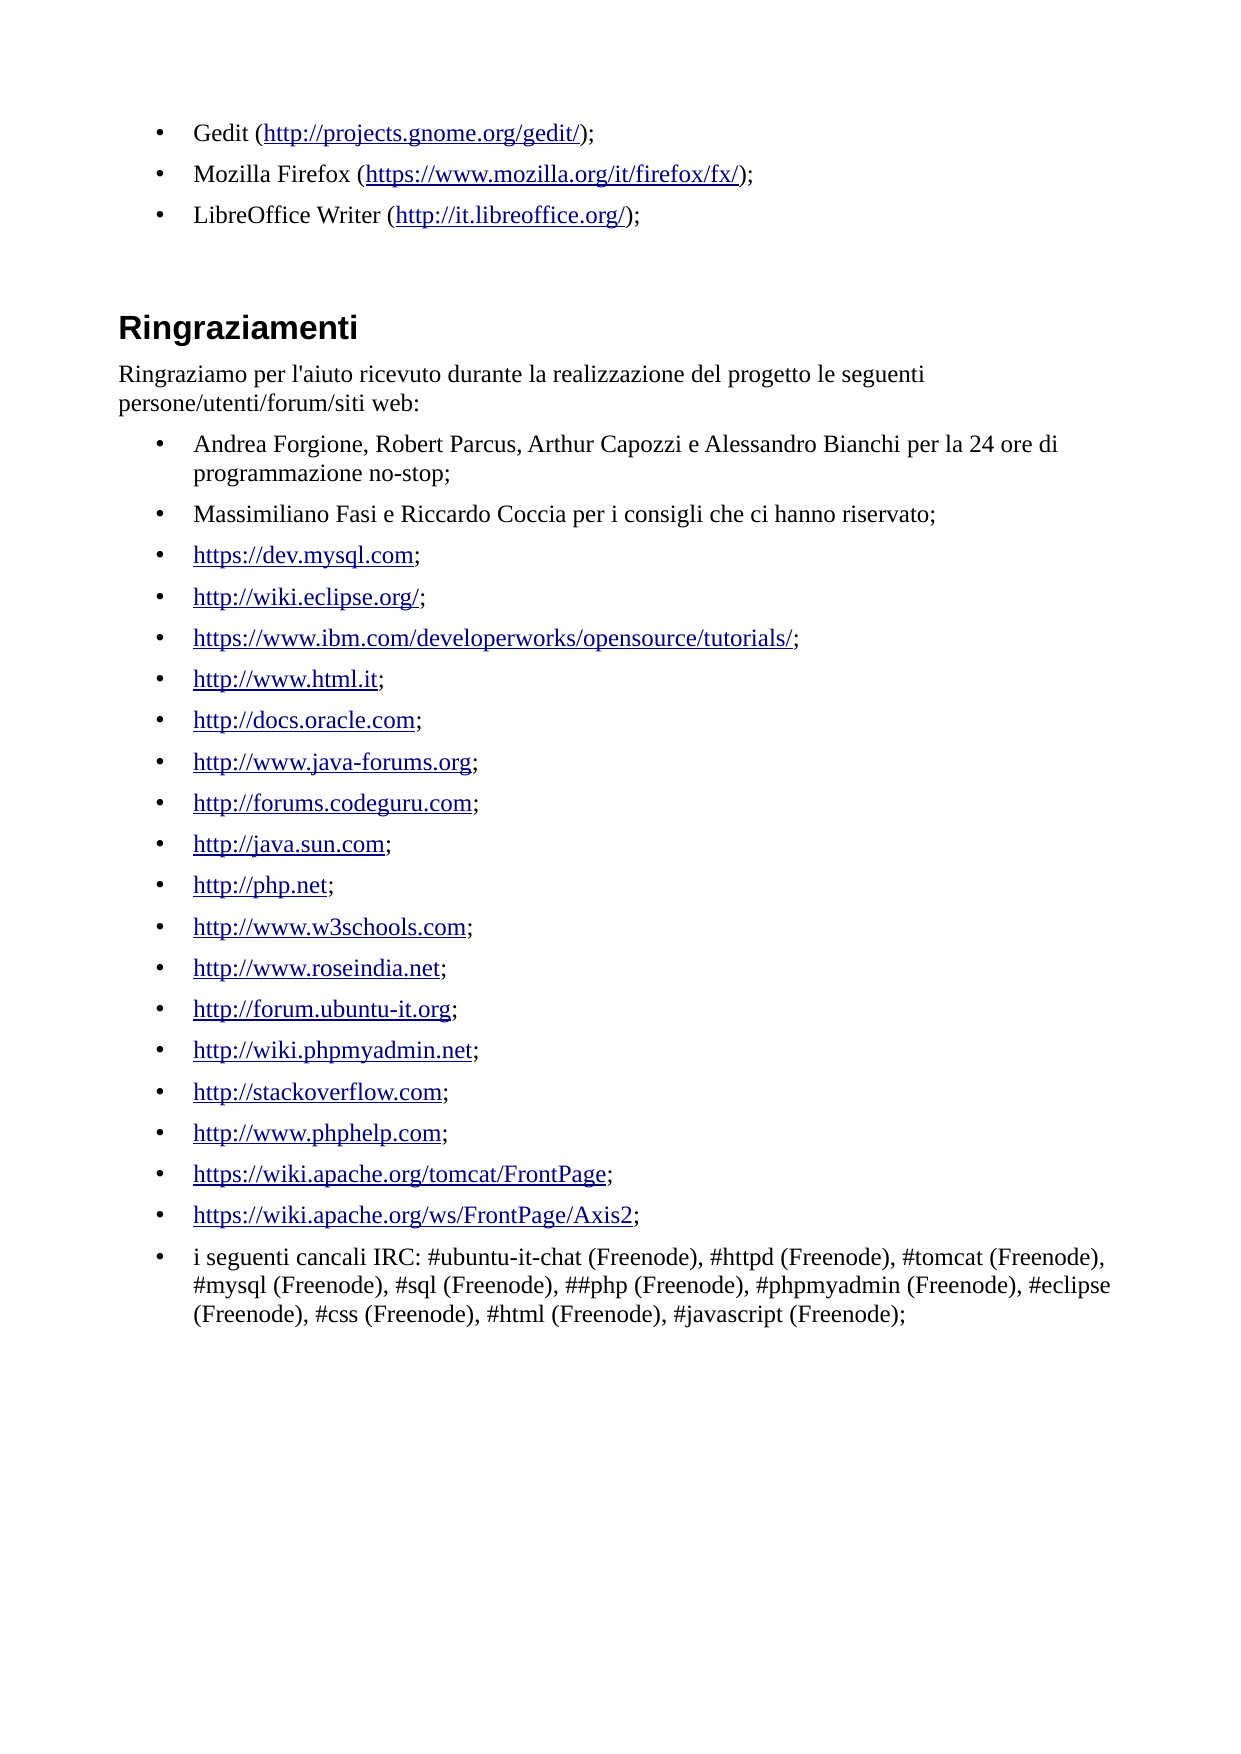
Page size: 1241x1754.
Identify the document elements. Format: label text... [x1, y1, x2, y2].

list http://www.phphelp.com; [156, 1118, 1122, 1147]
list Andrea Forgione, Robert Parcus, Arthur Capozzi e Alessandro Bianchi per la 24 ore di programmazione no-stop; [156, 429, 1122, 487]
text Ringraziamo per l'aiuto ricevuto durante la realizzazione del progetto le seguenti persone/utenti/forum/siti web: [118, 359, 1122, 417]
list http://www.roseindia.net; [156, 953, 1122, 982]
list Mozilla Firefox (https://www.mozilla.org/it/firefox/fx/); [156, 159, 1122, 188]
list http://docs.oracle.com; [156, 706, 1122, 734]
list Gedit (http://projects.gnome.org/gedit/); [156, 118, 1122, 147]
list http://forums.codeguru.com; [156, 788, 1122, 817]
list LibreOffice Writer (http://it.libreoffice.org/); [156, 201, 1122, 229]
list http://www.html.it; [156, 664, 1122, 693]
list http://wiki.phpmyadmin.net; [156, 1036, 1122, 1064]
list http://www.java-forums.org; [156, 747, 1122, 776]
list http://java.sun.com; [156, 829, 1122, 858]
list http://php.net; [156, 871, 1122, 899]
list https://wiki.apache.org/tomcat/FrontPage; [156, 1159, 1122, 1188]
list https://www.ibm.com/developerworks/opensource/tutorials/; [156, 623, 1122, 652]
list http://wiki.eclipse.org/; [156, 582, 1122, 611]
list http://www.w3schools.com; [156, 912, 1122, 941]
list https://wiki.apache.org/ws/FrontPage/Axis2; [156, 1201, 1122, 1229]
list https://dev.mysql.com; [156, 541, 1122, 569]
list http://forum.ubuntu-it.org; [156, 994, 1122, 1023]
list http://stackoverflow.com; [156, 1077, 1122, 1106]
list i seguenti cancali IRC: #ubuntu-it-chat (Freenode), #httpd (Freenode), #tomcat (Freenode), #mysql (Freenode), #sql (Freenode), ##php (Freenode), #phpmyadmin (Freenode), #eclipse (Freenode), #css (Freenode), #html (Freenode), #javascript (Freenode); [156, 1242, 1122, 1328]
subtitle Ringraziamenti [118, 308, 1122, 347]
list Massimiliano Fasi e Riccardo Coccia per i consigli che ci hanno riservato; [156, 499, 1122, 528]
